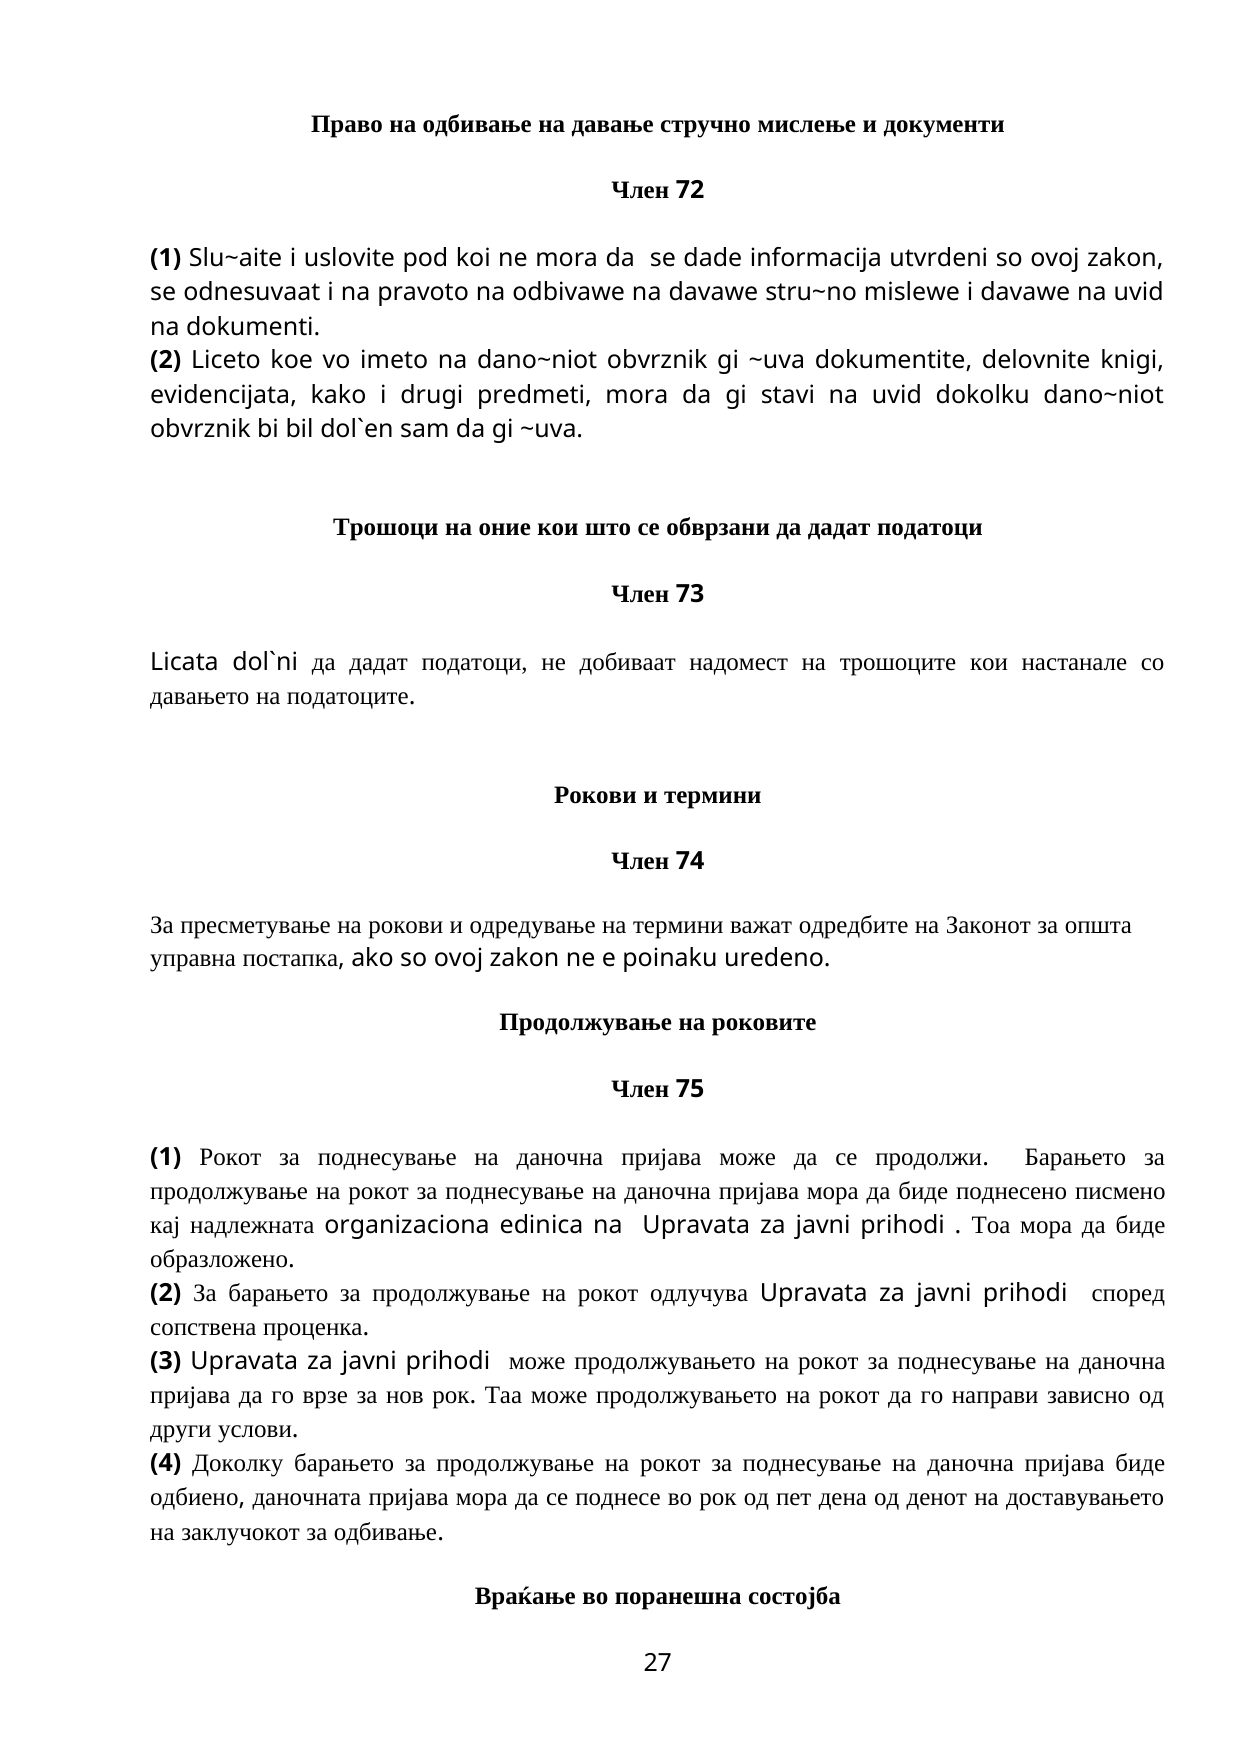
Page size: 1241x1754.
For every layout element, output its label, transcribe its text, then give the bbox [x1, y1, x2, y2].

text Член 74 [150, 842, 1165, 877]
text управна постапка, ako so ovoj zakon ne e poinaku uredeno. [150, 939, 1165, 973]
text За пресметување на рокови и одредување на термини важат одредбите на Законот за општа [150, 911, 1165, 939]
text Член 73 [150, 575, 1165, 609]
text (2) Liceto koe vo imeto na dano~niot obvrznik gi ~uva dokumentite, delovnite knigi, evidencijata, kako i drugi predmeti, mora da gi stavi na uvid dokolku dano~niot obvrznik bi bil dol`en sam da gi ~uva. [150, 342, 1165, 444]
text (2) За барањето за продолжување на рокот одлучува Upravata za javni prihodi според сопствена проценка. [150, 1275, 1165, 1343]
text (1) Slu~aite i uslovite pod koi ne mora da se dade informacija utvrdeni so ovoj zakon, se odnesuvaat i na pravoto na odbivawe na davawe stru~no mislewe i davawe na uvid na dokumenti. [150, 240, 1165, 342]
text (4) Доколку барањето за продолжување на рокот за поднесување на даночна пријава биде одбиено, даночната пријава мора да се поднесе во рок од пет дена од денот на доставувањето на заклучокот за одбивање. [150, 1445, 1165, 1547]
text Рокови и термини [150, 780, 1165, 808]
text Член 75 [150, 1070, 1165, 1104]
text Продолжување на роковите [150, 1007, 1165, 1036]
text Трошоци на оние кои што се обврзани да дадат податоци [150, 512, 1165, 541]
text Право на одбивање на давање стручно мислење и документи [150, 109, 1165, 138]
text Член 72 [150, 172, 1165, 206]
text Враќање во поранешна состојба [150, 1581, 1165, 1610]
text Licata dol`ni да дадат податоци, не добиваат надомест на трошоците кои настанале со давањето на податоците. [150, 643, 1165, 712]
text (3) Upravata za javni prihodi може продолжувањето на рокот за поднесување на даночна пријава да го врзе за нов рок. Таа може продолжувањето на рокот да го направи зависно од други услови. [150, 1343, 1165, 1445]
text (1) Рокот за поднесување на даночна пријава може да се продолжи. Барањето за продолжување на рокот за поднесување на даночна пријава мора да биде поднесено писмено кај надлежната organizaciona edinica na Upravata za javni prihodi . Тоа мора да биде образложено. [150, 1138, 1165, 1275]
